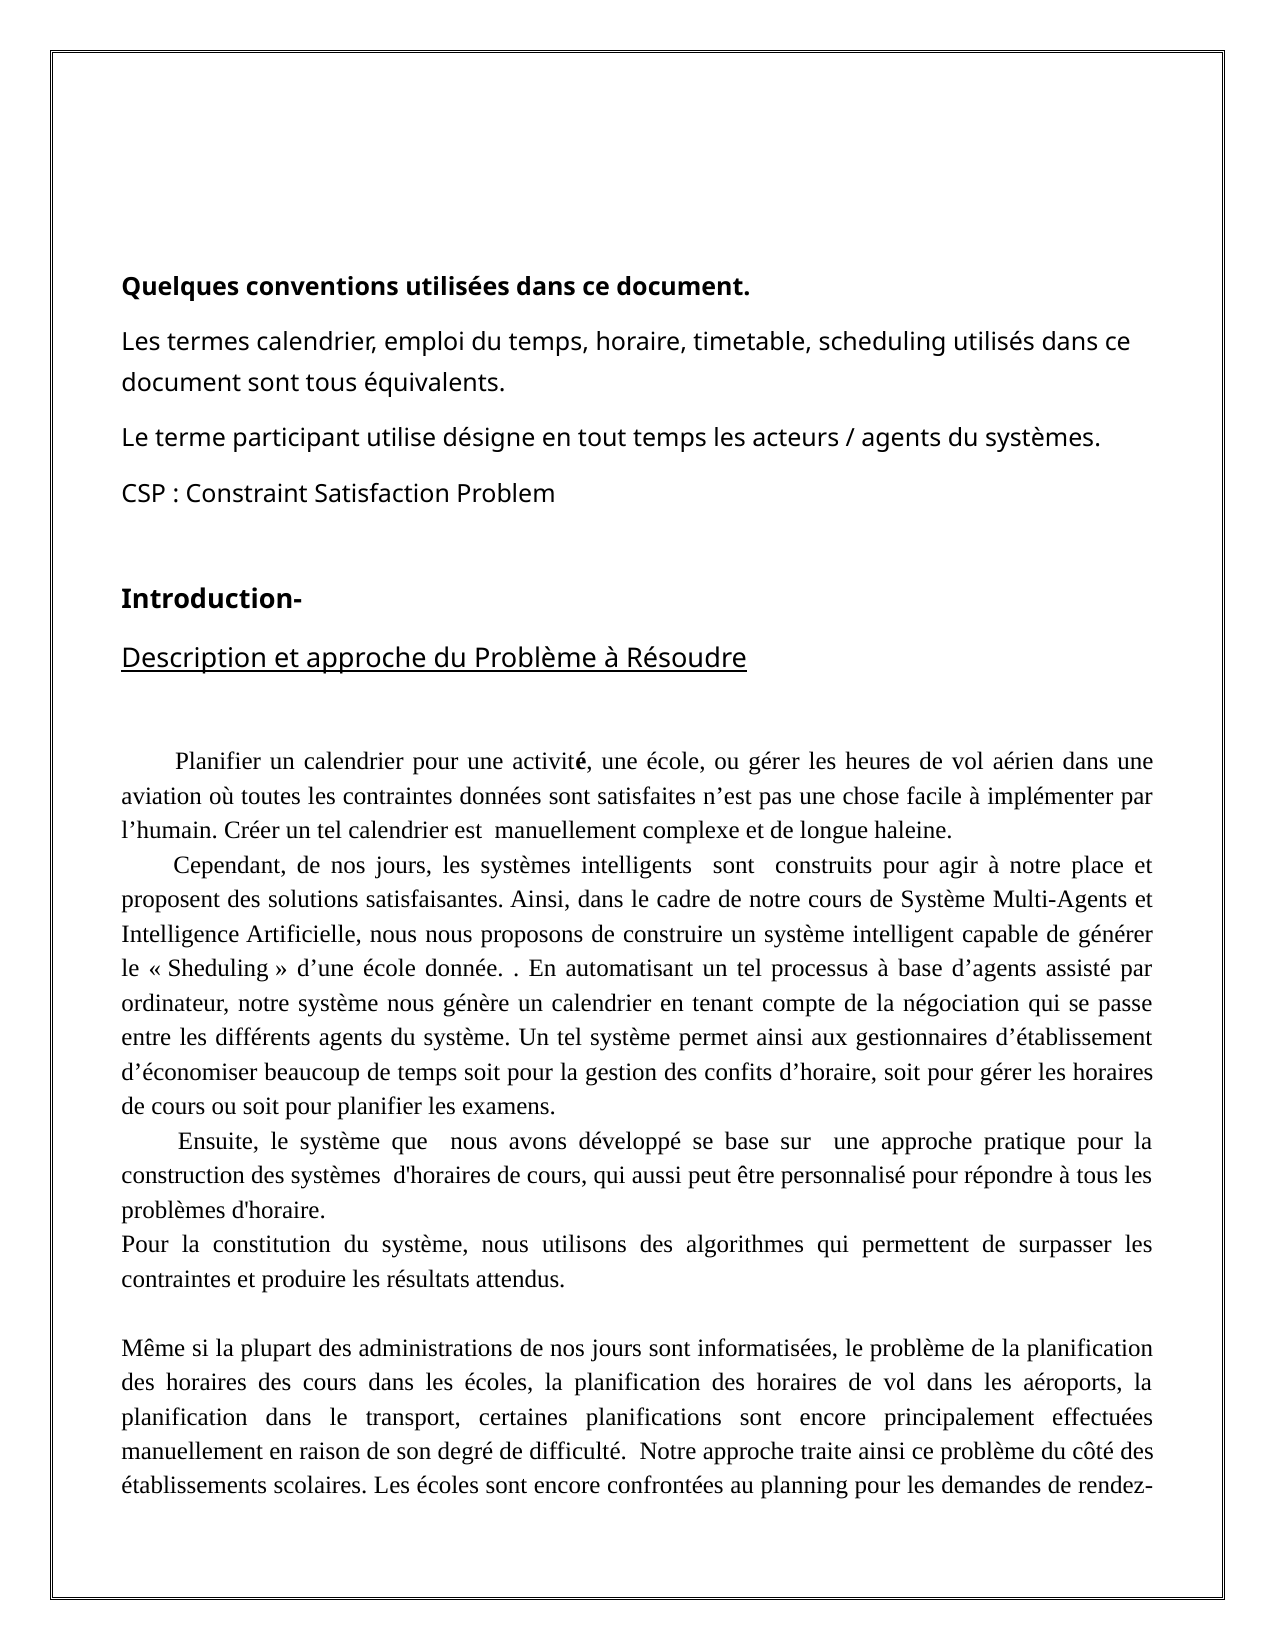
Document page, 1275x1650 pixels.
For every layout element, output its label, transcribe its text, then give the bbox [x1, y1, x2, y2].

text Cependant, de nos jours, les systèmes intelligents sont construits pour agir à notre place et proposent des solutions satisfaisantes. Ainsi, dans le cadre de notre cours de Système Multi-Agents et Intelligence Artificielle, nous nous proposons de construire un système intelligent capable de générer le « Sheduling » d’une école donnée. . En automatisant un tel processus à base d’agents assisté par ordinateur, notre système nous génère un calendrier en tenant compte de la négociation qui se passe entre les différents agents du système. Un tel système permet ainsi aux gestionnaires d’établissement d’économiser beaucoup de temps soit pour la gestion des confits d’horaire, soit pour gérer les horaires de cours ou soit pour planifier les examens. [121, 850, 1154, 1120]
text Planifier un calendrier pour une activité, une école, ou gérer les heures de vol aérien dans une aviation où toutes les contraintes données sont satisfaites n’est pas une chose facile à implémenter par l’humain. Créer un tel calendrier est manuellement complexe et de longue haleine. [121, 746, 1154, 844]
text Les termes calendrier, emploi du temps, horaire, timetable, scheduling utilisés dans ce document sont tous équivalents. [121, 324, 1154, 399]
text Description et approche du Problème à Résoudre [121, 639, 1154, 676]
text CSP : Constraint Satisfaction Problem [121, 475, 1154, 509]
text Introduction- [121, 580, 1154, 617]
text Pour la constitution du système, nous utilisons des algorithmes qui permettent de surpasser les contraintes et produire les résultats attendus. [121, 1229, 1154, 1292]
text Le terme participant utilise désigne en tout temps les acteurs / agents du systèmes. [121, 420, 1154, 454]
text Même si la plupart des administrations de nos jours sont informatisées, le problème de la planification des horaires des cours dans les écoles, la planification des horaires de vol dans les aéroports, la planification dans le transport, certaines planifications sont encore principalement effectuées manuellement en raison de son degré de difficulté. Notre approche traite ainsi ce problème du côté des établissements scolaires. Les écoles sont encore confrontées au planning pour les demandes de rendez- [121, 1333, 1154, 1499]
text Quelques conventions utilisées dans ce document. [121, 268, 1154, 302]
text Ensuite, le système que nous avons développé se base sur une approche pratique pour la construction des systèmes d'horaires de cours, qui aussi peut être personnalisé pour répondre à tous les problèmes d'horaire. [121, 1126, 1154, 1223]
